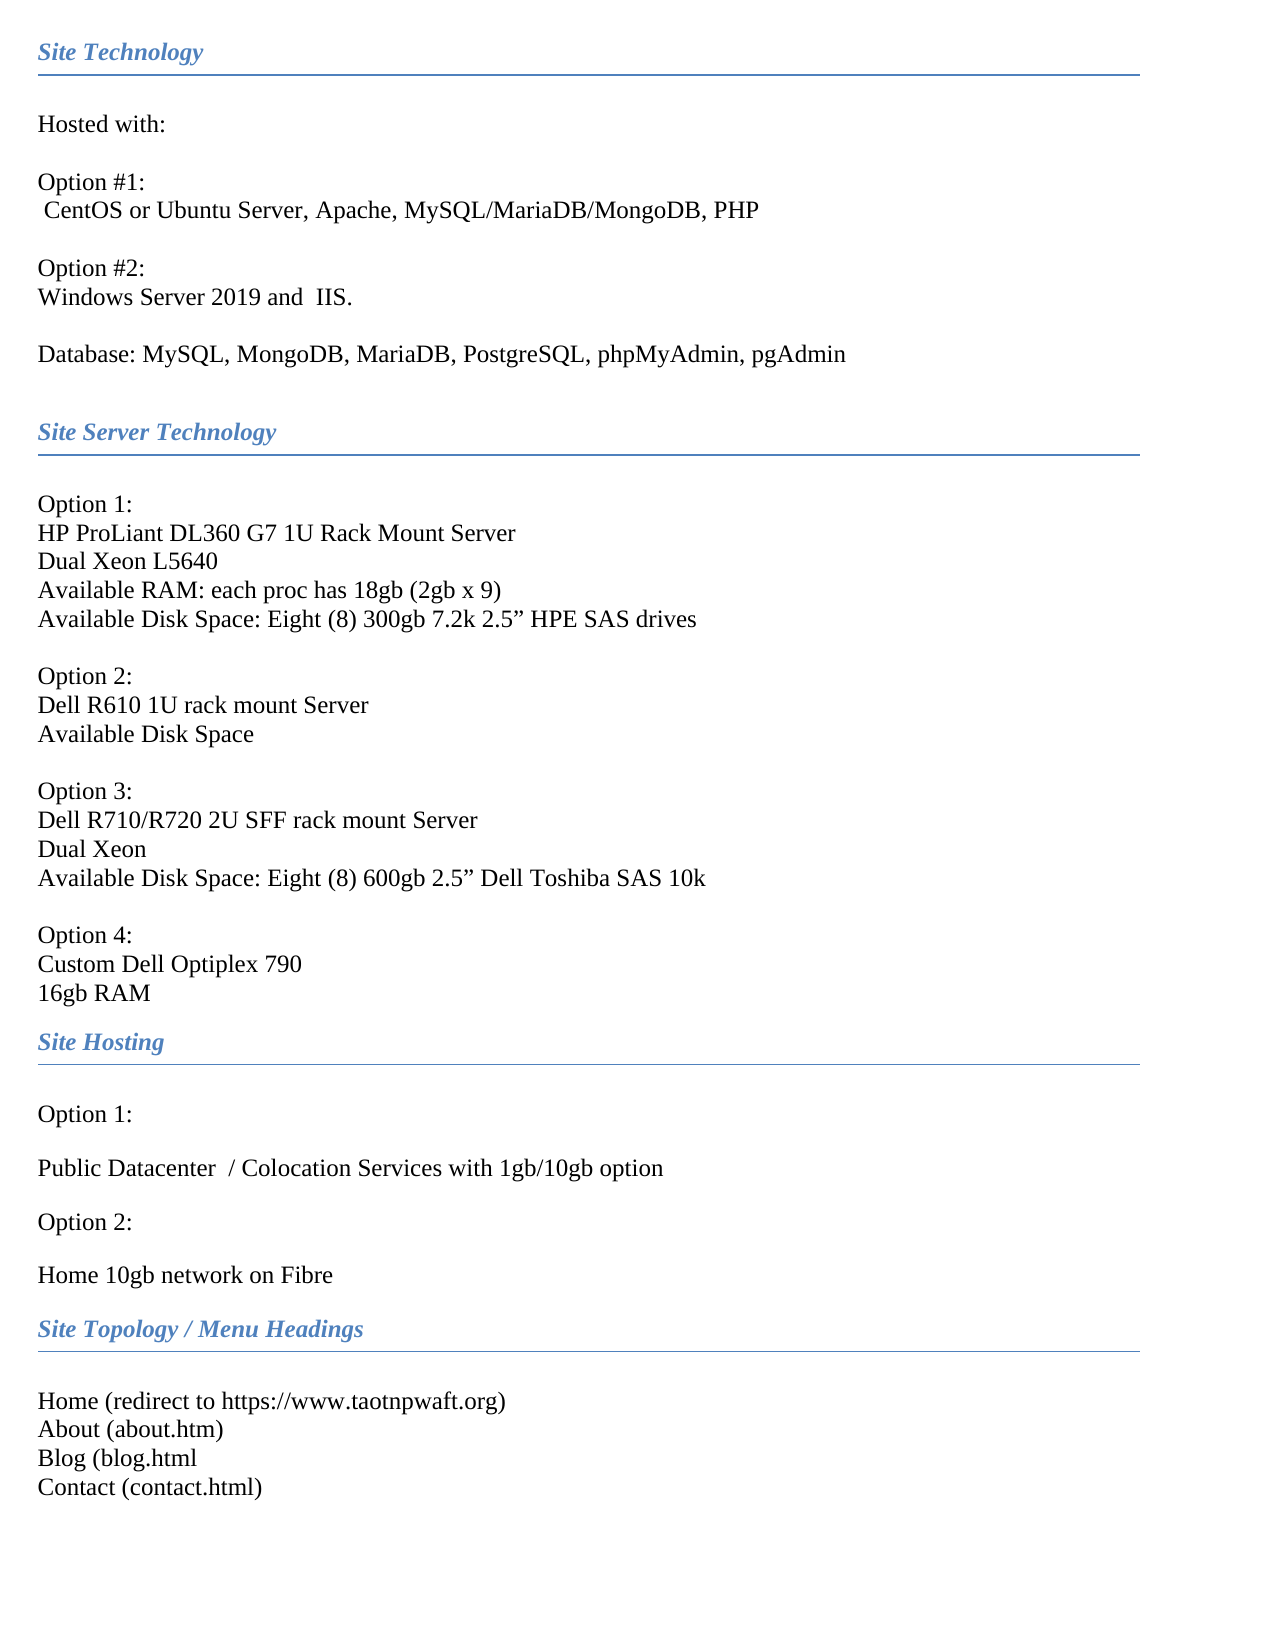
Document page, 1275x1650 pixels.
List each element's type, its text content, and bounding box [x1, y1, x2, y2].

text Home (redirect to https://www.taotnpwaft.org) [37, 1386, 1237, 1414]
text Custom Dell Optiplex 790 [37, 949, 1237, 978]
text Dual Xeon [37, 834, 1237, 863]
text Hosted with: [37, 109, 1237, 138]
text Option 3: [37, 776, 1237, 805]
text Database: MySQL, MongoDB, MariaDB, PostgreSQL, phpMyAdmin, pgAdmin [37, 339, 1237, 368]
text Option 2: [37, 661, 1237, 690]
text CentOS or Ubuntu Server, Apache, MySQL/MariaDB/MongoDB, PHP [37, 195, 1237, 224]
text Contact (contact.html) [37, 1472, 1237, 1501]
text Blog (blog.html [37, 1443, 1237, 1472]
text Home 10gb network on Fibre [37, 1260, 1140, 1289]
text Option 4: [37, 920, 1237, 949]
text Dual Xeon L5640 [37, 546, 1237, 575]
text Option 1: [37, 1099, 1140, 1128]
text Available Disk Space: Eight (8) 300gb 7.2k 2.5” HPE SAS drives [37, 604, 1237, 633]
text Windows Server 2019 and IIS. [37, 282, 1237, 310]
text Option 2: [37, 1207, 1140, 1235]
text Option #1: [37, 167, 1237, 195]
text Available Disk Space: Eight (8) 600gb 2.5” Dell Toshiba SAS 10k [37, 863, 1237, 891]
text Available Disk Space [37, 719, 1237, 748]
text Dell R610 1U rack mount Server [37, 690, 1237, 719]
text Dell R710/R720 2U SFF rack mount Server [37, 805, 1237, 834]
text Available RAM: each proc has 18gb (2gb x 9) [37, 575, 1237, 604]
text HP ProLiant DL360 G7 1U Rack Mount Server [37, 518, 1237, 546]
text Option #2: [37, 253, 1237, 282]
text Site Server Technology [37, 417, 1140, 456]
text Public Datacenter / Colocation Services with 1gb/10gb option [37, 1153, 1140, 1181]
text Site Hosting [37, 1027, 1140, 1065]
text Option 1: [37, 489, 1237, 518]
text About (about.htm) [37, 1414, 1237, 1443]
text Site Technology [37, 37, 1140, 76]
text 16gb RAM [37, 978, 1237, 1006]
text Site Topology / Menu Headings [37, 1314, 1140, 1352]
